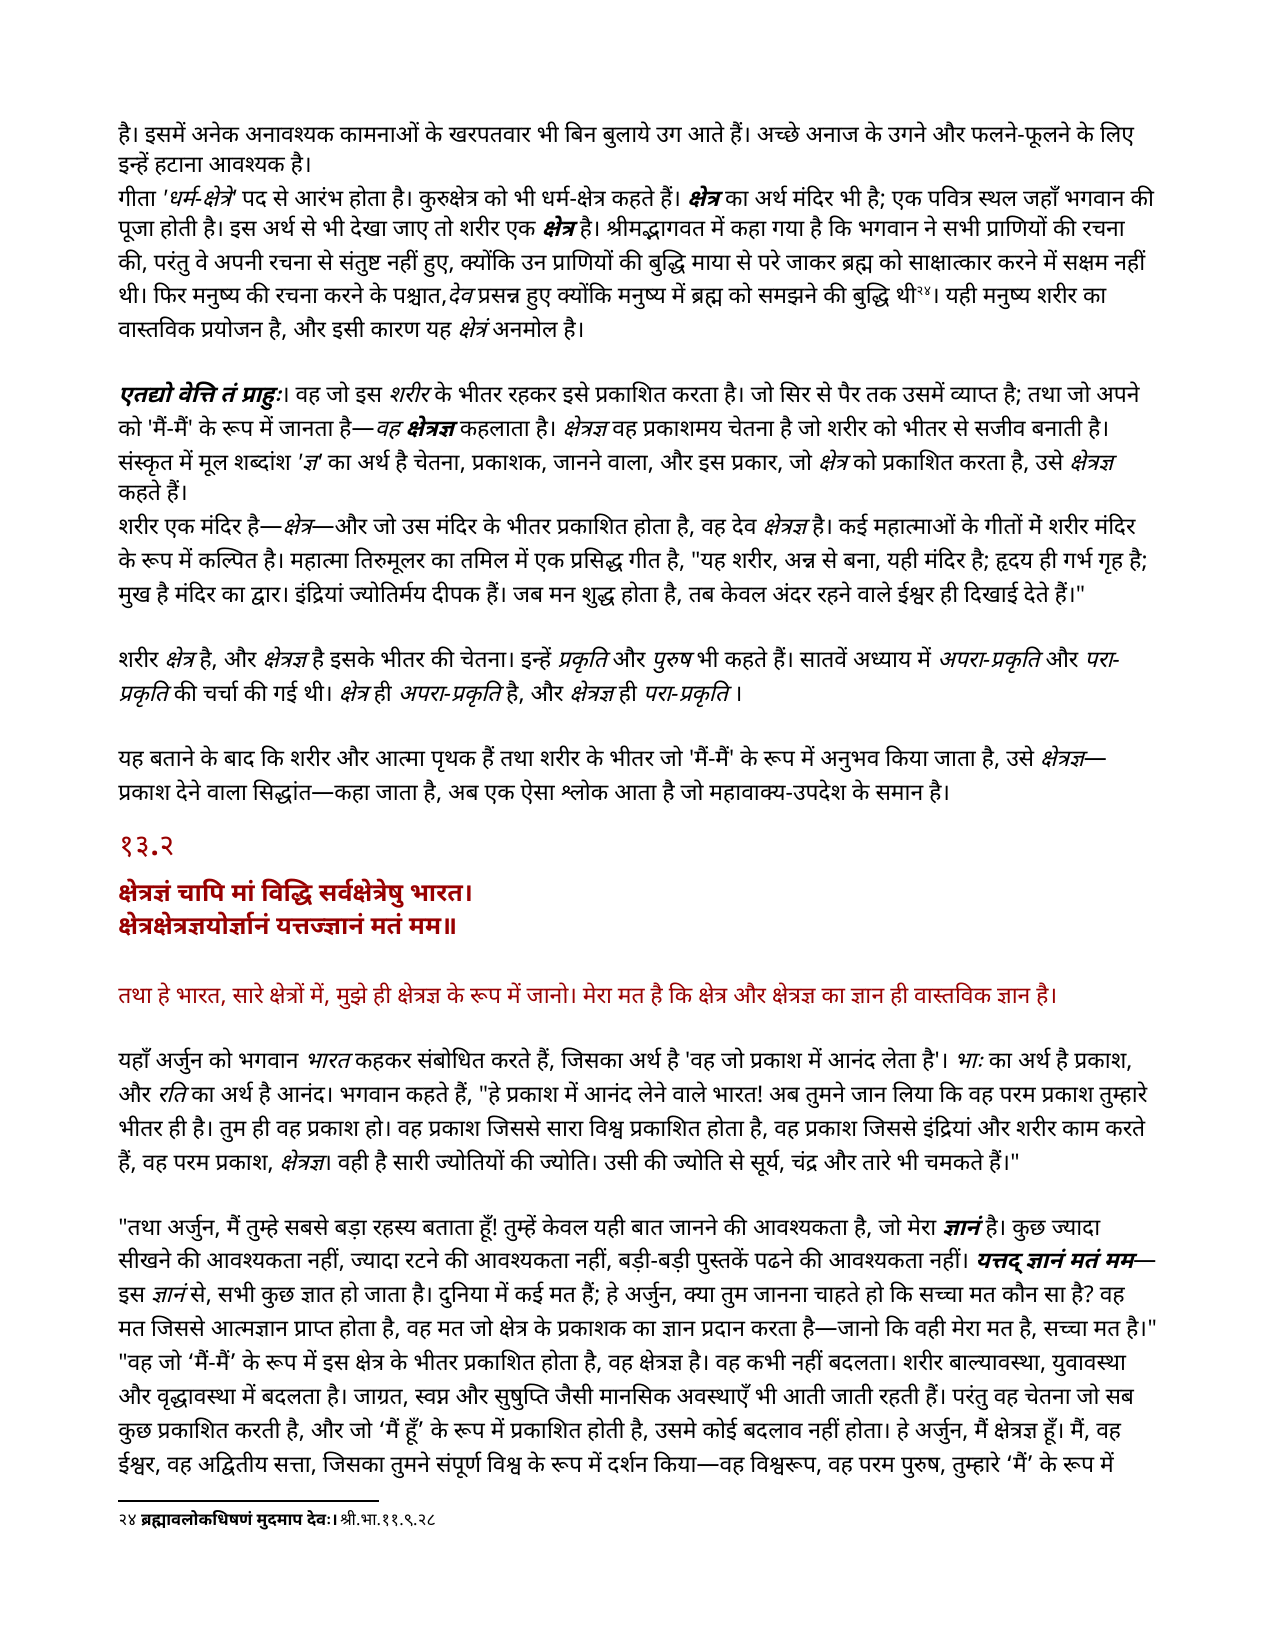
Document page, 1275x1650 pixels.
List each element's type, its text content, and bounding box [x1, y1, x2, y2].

text "तथा अर्जुन, मैं तुम्हे सबसे बड़ा रहस्य बताता हूँ! तुम्हें केवल यही बात जानने की आवश्यकता है, जो मेरा ज्ञानं है। कुछ ज्यादा सीखने की आवश्यकता नहीं, ज्यादा रटने की आवश्यकता नहीं, बड़ी-बड़ी पुस्तकें पढने की आवश्यकता नहीं। यत्तद् ज्ञानं मतं मम—इस ज्ञानं से, सभी कुछ ज्ञात हो जाता है। दुनिया में कई मत हैं; हे अर्जुन, क्या तुम जानना चाहते हो कि सच्चा मत कौन सा है? वह मत जिससे आत्मज्ञान प्राप्त होता है, वह मत जो क्षेत्र के प्रकाशक का ज्ञान प्रदान करता है—जानो कि वही मेरा मत है, सच्चा मत है।" [118, 1211, 1157, 1346]
text गीता 'धर्म-क्षेत्रे' पद से आरंभ होता है। कुरुक्षेत्र को भी धर्म-क्षेत्र कहते हैं। क्षेत्र का अर्थ मंदिर भी है; एक पवित्र स्थल जहाँ भगवान की पूजा होती है। इस अर्थ से भी देखा जाए तो शरीर एक क्षेत्र है। श्रीमद्भागवत में कहा गया है कि भगवान ने सभी प्राणियों की रचना की, परंतु वे अपनी रचना से संतुष्ट नहीं हुए, क्योंकि उन प्राणियों की बुद्धि माया से परे जाकर ब्रह्म को साक्षात्कार करने में सक्षम नहीं थी। फिर मनुष्य की रचना करने के पश्चात,देव प्रसन्न हुए क्योंकि मनुष्य में ब्रह्म को समझने की बुद्धि थी। यही मनुष्य शरीर का वास्तविक प्रयोजन है, और इसी कारण यह क्षेत्रं अनमोल है। [118, 182, 1157, 347]
text तथा हे भारत, सारे क्षेत्रों में, मुझे ही क्षेत्रज्ञ के रूप में जानो। मेरा मत है कि क्षेत्र और क्षेत्रज्ञ का ज्ञान ही वास्तविक ज्ञान है। [118, 979, 1157, 1013]
text शरीर क्षेत्र है, और क्षेत्रज्ञ है इसके भीतर की चेतना। इन्हें प्रकृति और पुरुष भी कहते हैं। सातवें अध्याय में अपरा-प्रकृति और परा-प्रकृति की चर्चा की गई थी। क्षेत्र ही अपरा-प्रकृति है, और क्षेत्रज्ञ ही परा-प्रकृति । [118, 643, 1157, 710]
text यह बताने के बाद कि शरीर और आत्मा पृथक हैं तथा शरीर के भीतर जो 'मैं-मैं' के रूप में अनुभव किया जाता है, उसे क्षेत्रज्ञ—प्रकाश देने वाला सिद्धांत—कहा जाता है, अब एक ऐसा श्लोक आता है जो महावाक्य-उपदेश के समान है। [118, 742, 1157, 809]
text एतद्यो वेत्ति तं प्राहुः। वह जो इस शरीर के भीतर रहकर इसे प्रकाशित करता है। जो सिर से पैर तक उसमें व्याप्त है; तथा जो अपने को 'मैं-मैं' के रूप में जानता है—वह क्षेत्रज्ञ कहलाता है। क्षेत्रज्ञ वह प्रकाशमय चेतना है जो शरीर को भीतर से सजीव बनाती है। संस्कृत में मूल शब्दांश 'ज्ञ' का अर्थ है चेतना, प्रकाशक, जानने वाला, और इस प्रकार, जो क्षेत्र को प्रकाशित करता है, उसे क्षेत्रज्ञ कहते हैं। [118, 378, 1157, 510]
text "वह जो ‘मैं-मैं’ के रूप में इस क्षेत्र के भीतर प्रकाशित होता है, वह क्षेत्रज्ञ है। वह कभी नहीं बदलता। शरीर बाल्यावस्था, युवावस्था और वृद्धावस्था में बदलता है। जाग्रत, स्वप्न और सुषुप्ति जैसी मानसिक अवस्थाएँ भी आती जाती रहती हैं। परंतु वह चेतना जो सब कुछ प्रकाशित करती है, और जो ‘मैं हूँ’ के रूप में प्रकाशित होती है, उसमे कोई बदलाव नहीं होता। हे अर्जुन, मैं क्षेत्रज्ञ हूँ। मैं, वह ईश्वर, वह अद्वितीय सत्ता, जिसका तुमने संपूर्ण विश्व के रूप में दर्शन किया—वह विश्वरूप, वह परम पुरुष, तुम्हारे ‘मैं’ के रूप में [118, 1346, 1157, 1481]
subtitle १३.२ [118, 824, 1157, 867]
text शरीर एक मंदिर है—क्षेत्र—और जो उस मंदिर के भीतर प्रकाशित होता है, वह देव क्षेत्रज्ञ है। कई महात्माओं के गीतों में‌ शरीर मंदिर के रूप में कल्पित है। महात्मा तिरुमूलर का तमिल में एक प्रसिद्ध गीत है, "यह शरीर, अन्न से बना, यही मंदिर है; हृदय ही गर्भ गृह है; मुख है मंदिर का द्वार। इंद्रियां ज्योतिर्मय दीपक हैं। जब मन शुद्ध होता है, तब केवल अंदर रहने वाले ईश्वर ही दिखाई देते हैं।" [118, 510, 1157, 611]
text यहाँ अर्जुन को भगवान भारत कहकर संबोधित करते हैं, जिसका अर्थ है 'वह जो प्रकाश में आनंद लेता है'। भाः का अर्थ है प्रकाश, और रति का अर्थ है आनंद। भगवान कहते हैं, "हे प्रकाश में आनंद लेने वाले भारत! अब तुमने जान लिया कि वह परम प्रकाश तुम्हारे भीतर ही है। तुम ही वह प्रकाश हो। वह प्रकाश जिससे सारा विश्व प्रकाशित होता है, वह प्रकाश जिससे इंद्रियां और शरीर काम करते हैं, वह परम प्रकाश, क्षेत्रज्ञ। वही है सारी ज्योतियों की ज्योति। उसी की ज्योति से सूर्य, चंद्र और तारे भी चमकते हैं।" [118, 1044, 1157, 1179]
text है। इसमें अनेक अनावश्यक कामनाओं के खरपतवार भी बिन बुलाये उग आते हैं। अच्छे अनाज के उगने और फलने-फूलने के लिए इन्हें हटाना आवश्यक है। [118, 118, 1157, 182]
text क्षेत्रक्षेत्रज्ञयोर्ज्ञानं यत्तज्ज्ञानं मतं मम॥ [118, 912, 1157, 945]
text ब्रह्मावलोकधिषणं मुदमाप देवः। श्री.भा.११.९.२८ [118, 1507, 1157, 1532]
text क्षेत्रज्ञं चापि मां विद्धि सर्वक्षेत्रेषु भारत। [118, 879, 1157, 912]
